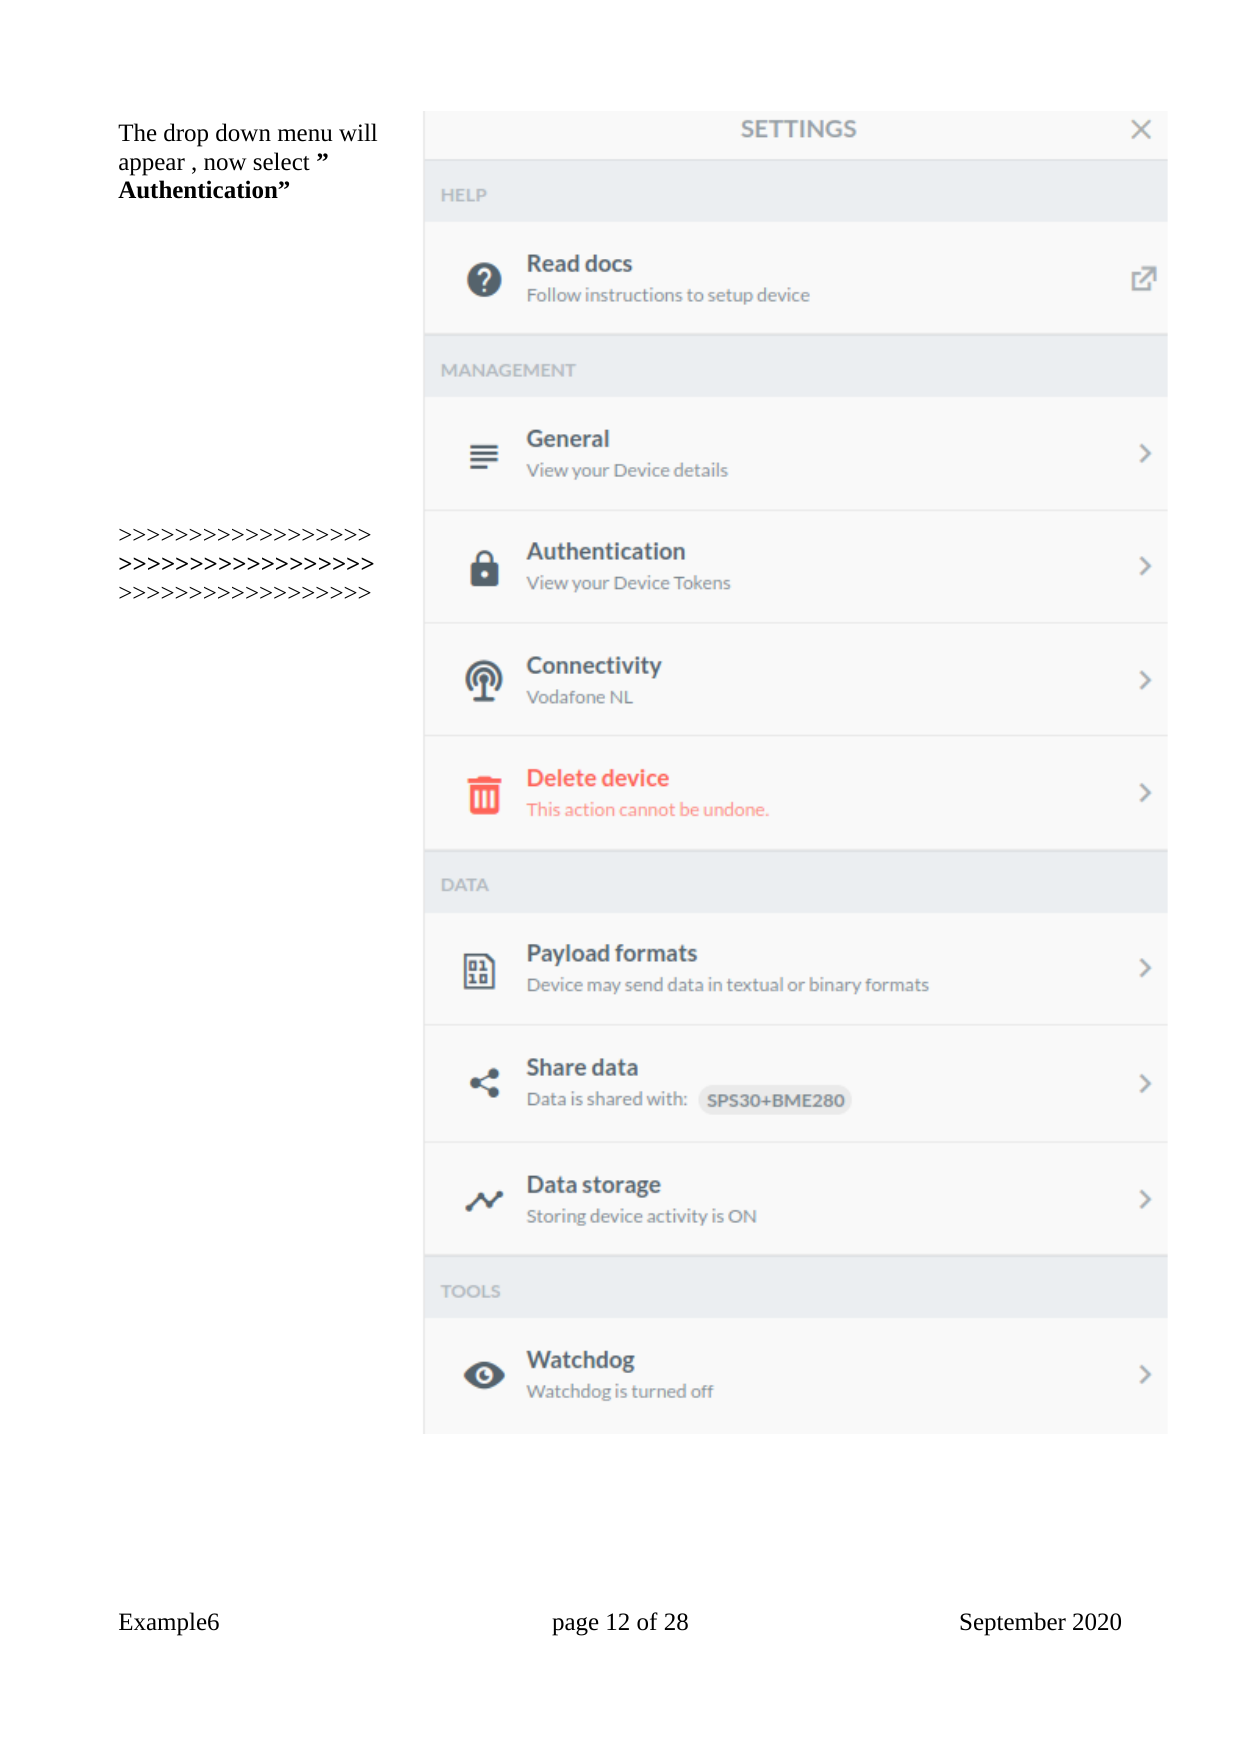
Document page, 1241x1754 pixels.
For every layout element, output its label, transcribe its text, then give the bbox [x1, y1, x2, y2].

picture [422, 111, 1168, 1434]
text >>>>>>>>>>>>>>>>>> [118, 549, 422, 578]
text >>>>>>>>>>>>>>>>>> [118, 521, 422, 549]
text The drop down menu will appear , now select ” Authentication” [118, 118, 422, 204]
text >>>>>>>>>>>>>>>>>> [118, 578, 422, 607]
